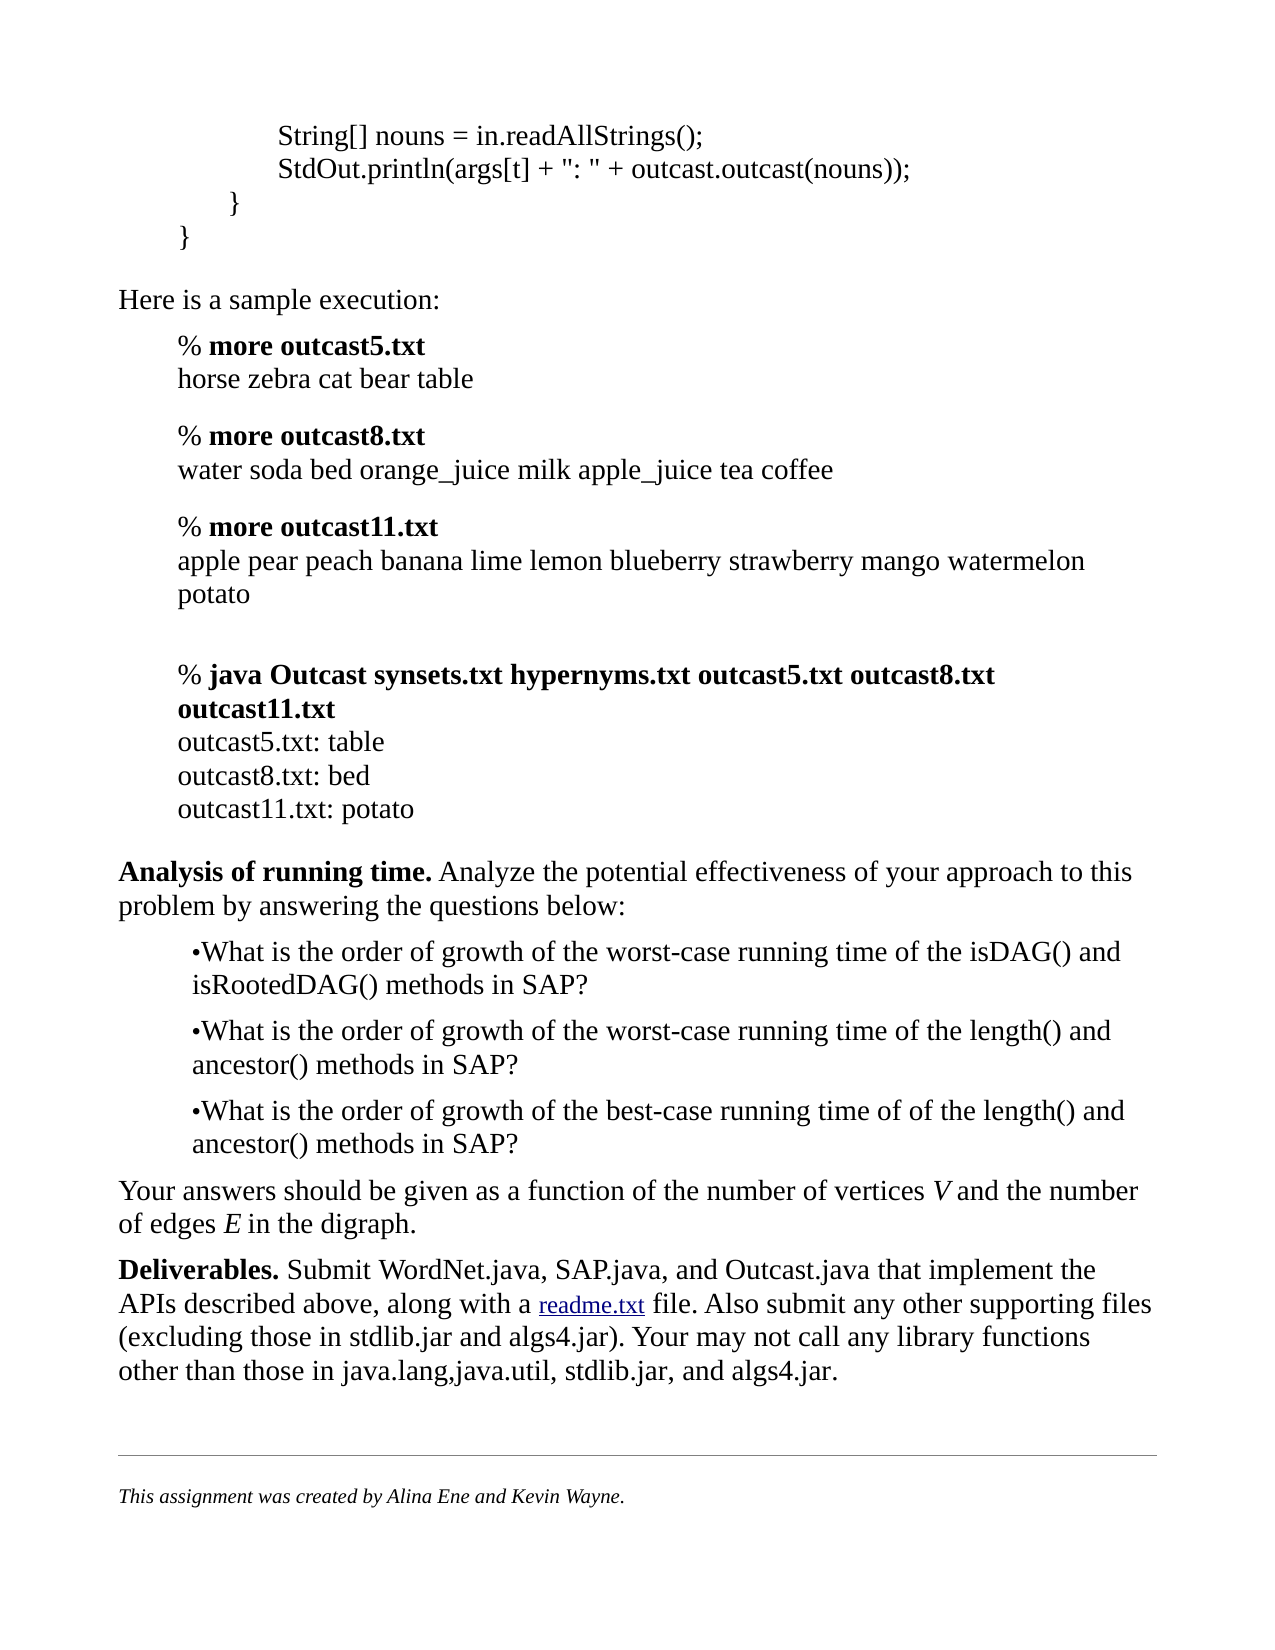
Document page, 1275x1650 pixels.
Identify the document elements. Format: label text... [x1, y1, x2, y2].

text Analysis of running time. Analyze the potential effectiveness of your approach to this problem by answering the questions below: [118, 854, 1157, 921]
text } [177, 185, 1098, 219]
text % more outcast11.txt [177, 509, 1098, 543]
list What is the order of growth of the worst-case running time of the isDAG() and isRootedDAG() methods in SAP? [118, 934, 1157, 1001]
text outcast11.txt: potato [177, 791, 1098, 825]
text } [177, 219, 1098, 252]
text String[] nouns = in.readAllStrings(); [177, 118, 1098, 152]
text % java Outcast synsets.txt hypernyms.txt outcast5.txt outcast8.txt outcast11.txt [177, 657, 1098, 724]
text horse zebra cat bear table [177, 361, 1098, 395]
text outcast8.txt: bed [177, 758, 1098, 791]
text water soda bed orange_juice milk apple_juice tea coffee [177, 452, 1098, 486]
text This assignment was created by Alina Ene and Kevin Wayne. [118, 1484, 1157, 1508]
text Here is a sample execution: [118, 282, 1157, 315]
text % more outcast8.txt [177, 418, 1098, 452]
text StdOut.println(args[t] + ": " + outcast.outcast(nouns)); [177, 152, 1098, 185]
list What is the order of growth of the worst-case running time of the length() and ancestor() methods in SAP? [118, 1013, 1157, 1081]
text Your answers should be given as a function of the number of vertices V and the number of edges E in the digraph. [118, 1173, 1157, 1240]
text apple pear peach banana lime lemon blueberry strawberry mango watermelon potato [177, 543, 1098, 610]
text % more outcast5.txt [177, 328, 1098, 361]
text Deliverables. Submit WordNet.java, SAP.java, and Outcast.java that implement the APIs described above, along with a readme.txt file. Also submit any other supporting files (excluding those in stdlib.jar and algs4.jar). Your may not call any library functions other than those in java.lang,java.util, stdlib.jar, and algs4.jar. [118, 1252, 1157, 1386]
list What is the order of growth of the best-case running time of of the length() and ancestor() methods in SAP? [118, 1093, 1157, 1160]
text outcast5.txt: table [177, 724, 1098, 758]
